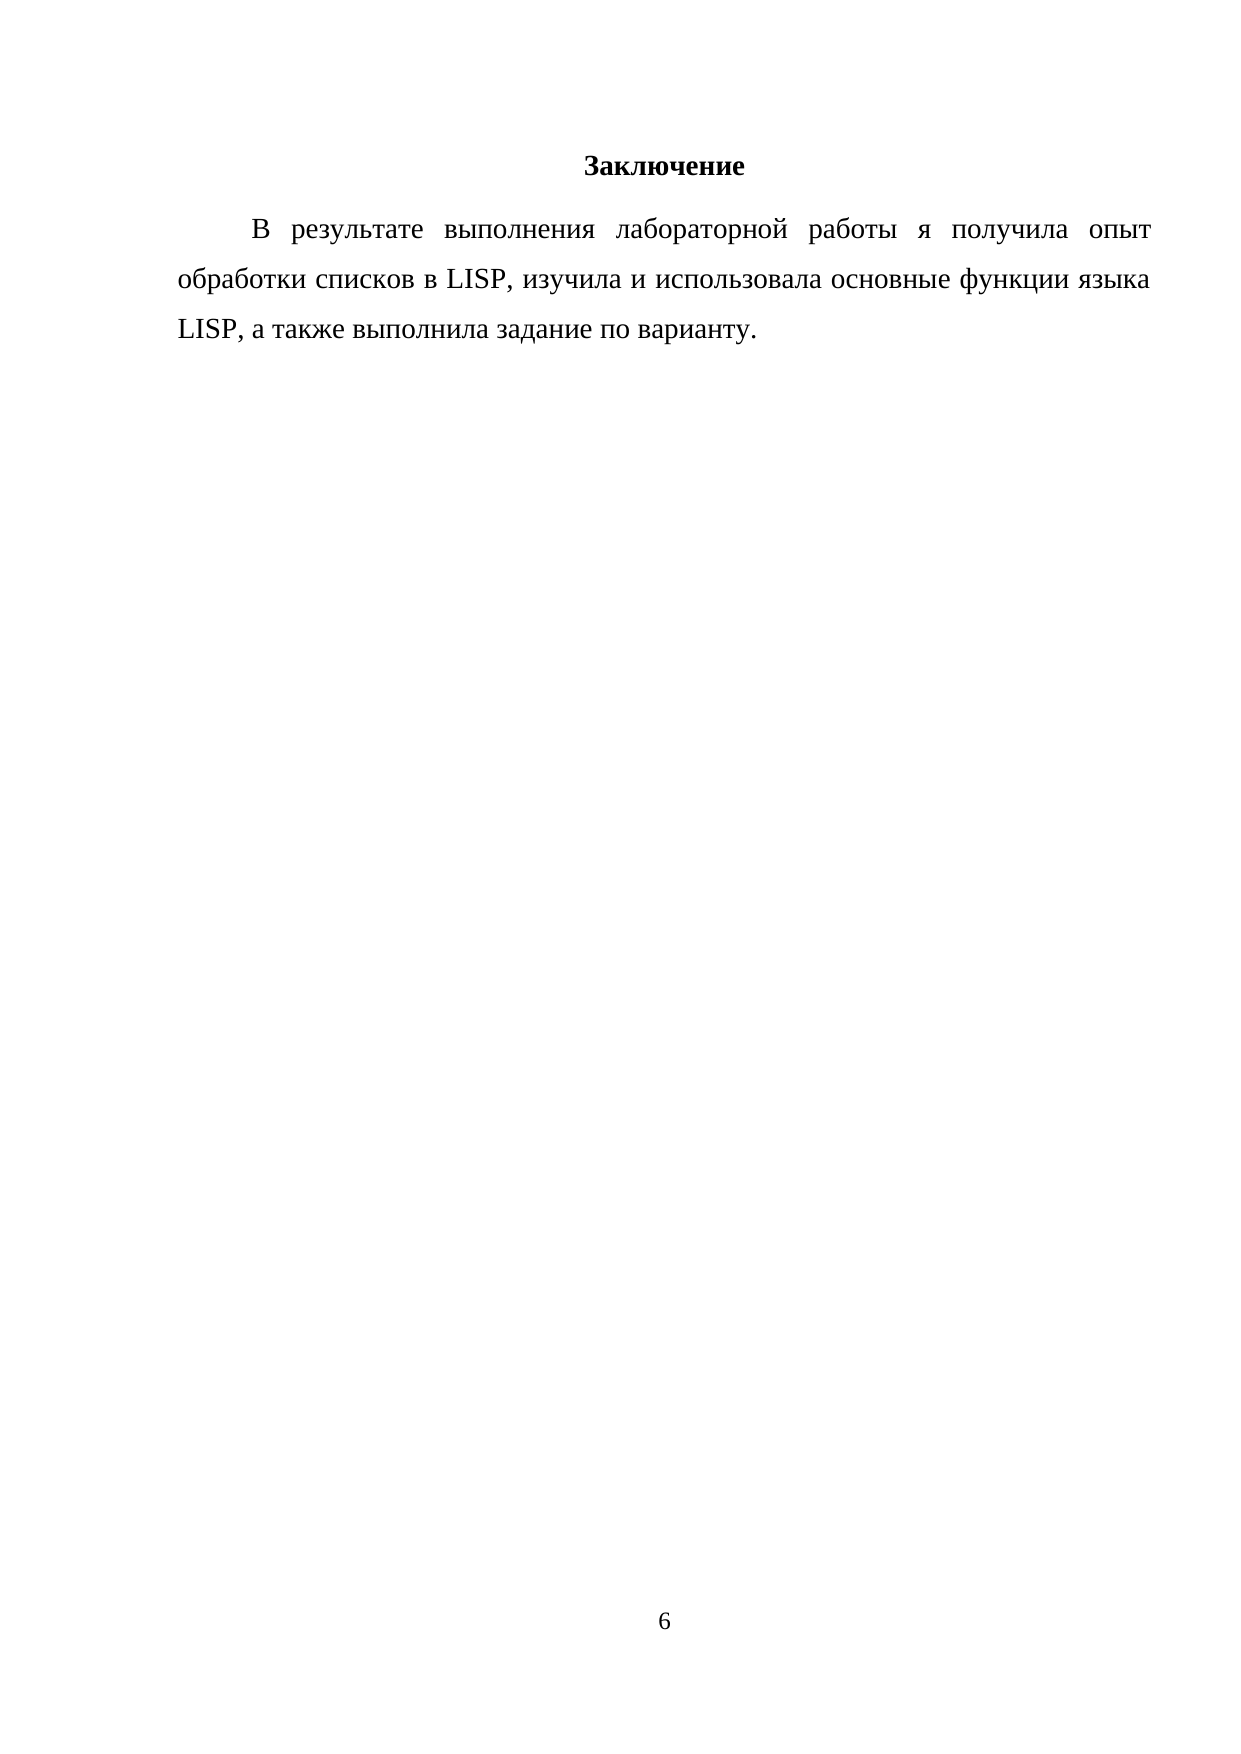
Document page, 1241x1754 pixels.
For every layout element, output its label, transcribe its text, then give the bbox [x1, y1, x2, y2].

subtitle Заключение [177, 148, 1152, 181]
text В результате выполнения лабораторной работы я получила опыт обработки списков в LISP, изучила и использовала основные функции языка LISP, а также выполнила задание по варианту. [177, 211, 1152, 345]
